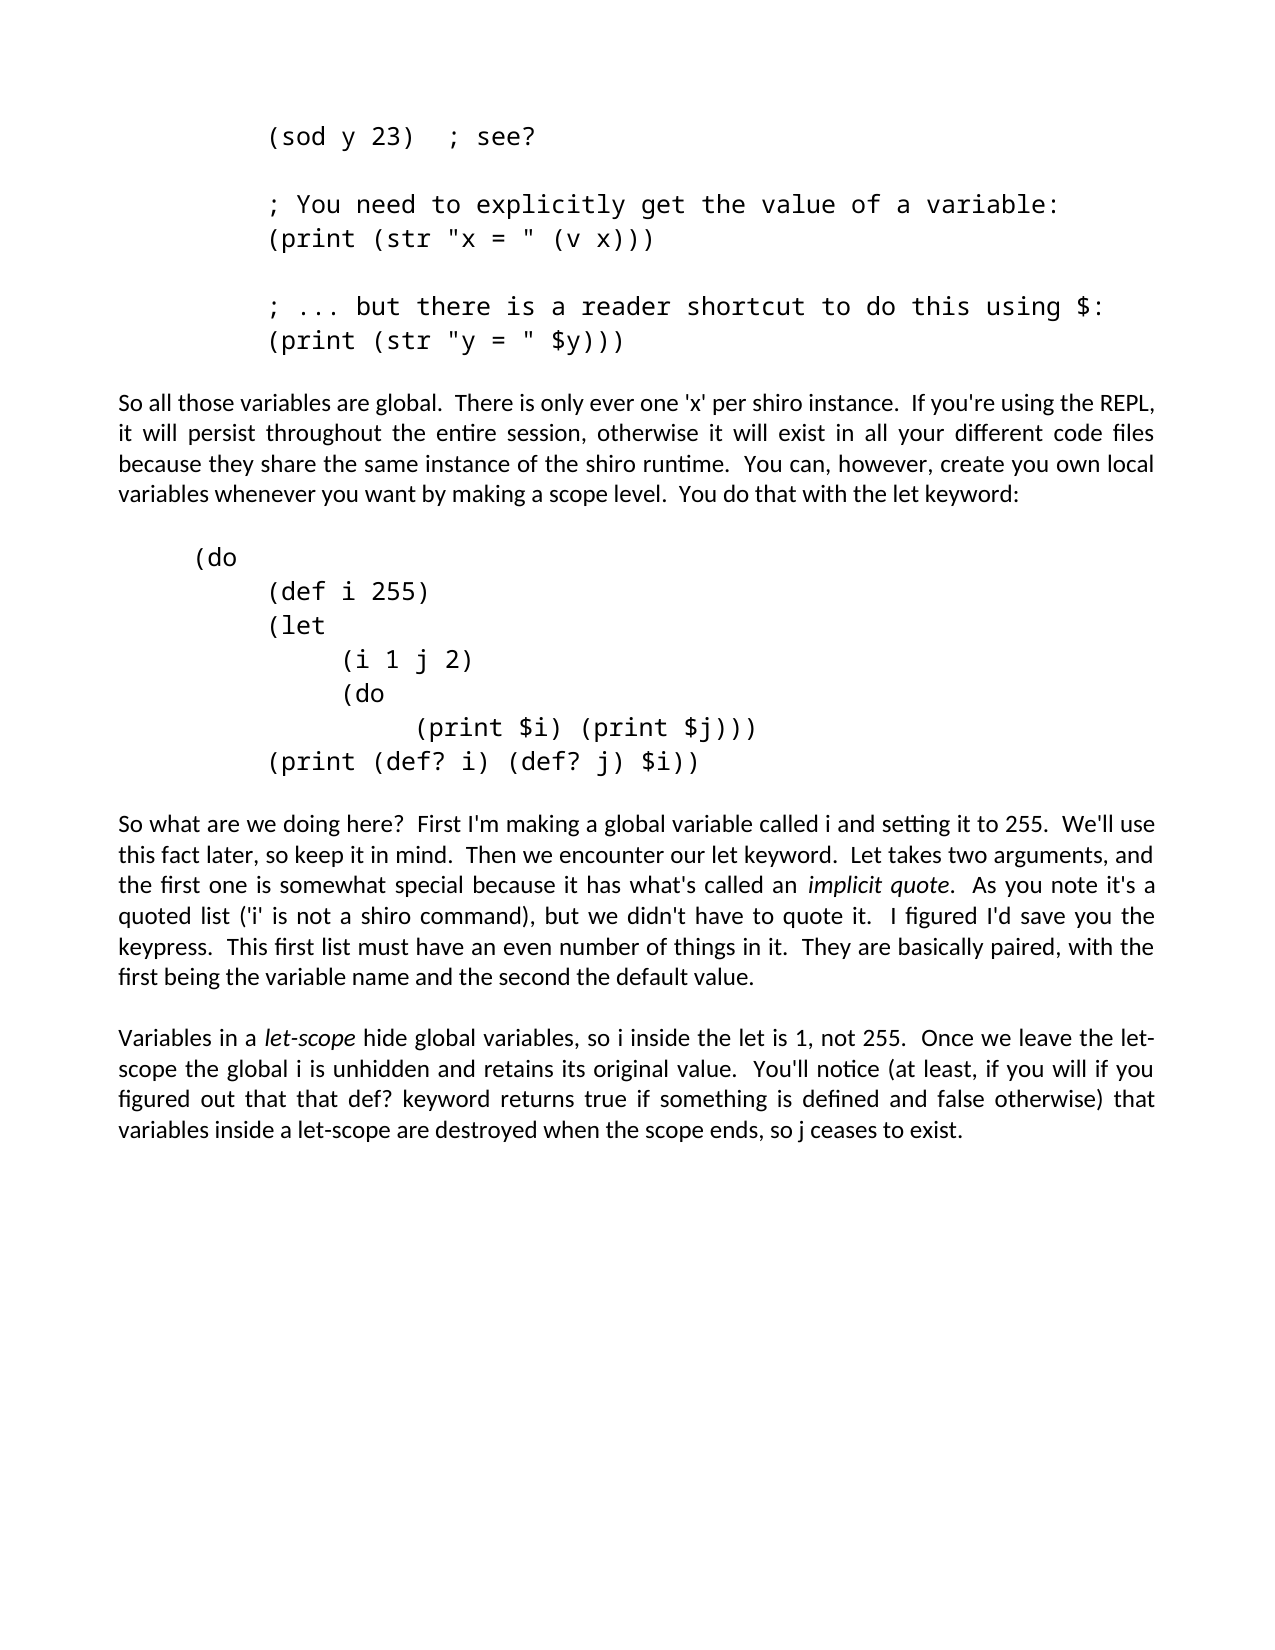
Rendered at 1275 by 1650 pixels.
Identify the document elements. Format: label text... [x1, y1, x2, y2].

text (sod y 23) ; see? [118, 118, 1157, 152]
text (i 1 j 2) [118, 642, 1157, 676]
text ; You need to explicitly get the value of a variable: [118, 186, 1157, 220]
text (print (str "x = " (v x))) [118, 220, 1157, 254]
text Variables in a let-scope hide global variables, so i inside the let is 1, not 255. Once we leave the let-scope the global i is unhidden and retains its original value. You'll notice (at least, if you will if you figured out that that def? keyword returns true if something is defined and false otherwise) that variables inside a let-scope are destroyed when the scope ends, so j ceases to exist. [118, 1022, 1157, 1144]
text So all those variables are global. There is only ever one 'x' per shiro instance. If you're using the REPL, it will persist throughout the entire session, otherwise it will exist in all your different code files because they share the same instance of the shiro runtime. You can, however, create you own local variables whenever you want by making a scope level. You do that with the let keyword: [118, 387, 1157, 509]
text (do [118, 540, 1157, 574]
text (print (str "y = " $y))) [118, 322, 1157, 357]
text ; ... but there is a reader shortcut to do this using $: [118, 288, 1157, 322]
text (do [118, 676, 1157, 710]
text So what are we doing here? First I'm making a global variable called i and setting it to 255. We'll use this fact later, so keep it in mind. Then we encounter our let keyword. Let takes two arguments, and the first one is somewhat special because it has what's called an implicit quote. As you note it's a quoted list ('i' is not a shiro command), but we didn't have to quote it. I figured I'd save you the keypress. This first list must have an even number of things in it. They are basically paired, with the first being the variable name and the second the default value. [118, 809, 1157, 992]
text (print $i) (print $j))) [118, 710, 1157, 744]
text (let [118, 608, 1157, 642]
text (def i 255) [118, 574, 1157, 608]
text (print (def? i) (def? j) $i)) [118, 744, 1157, 778]
